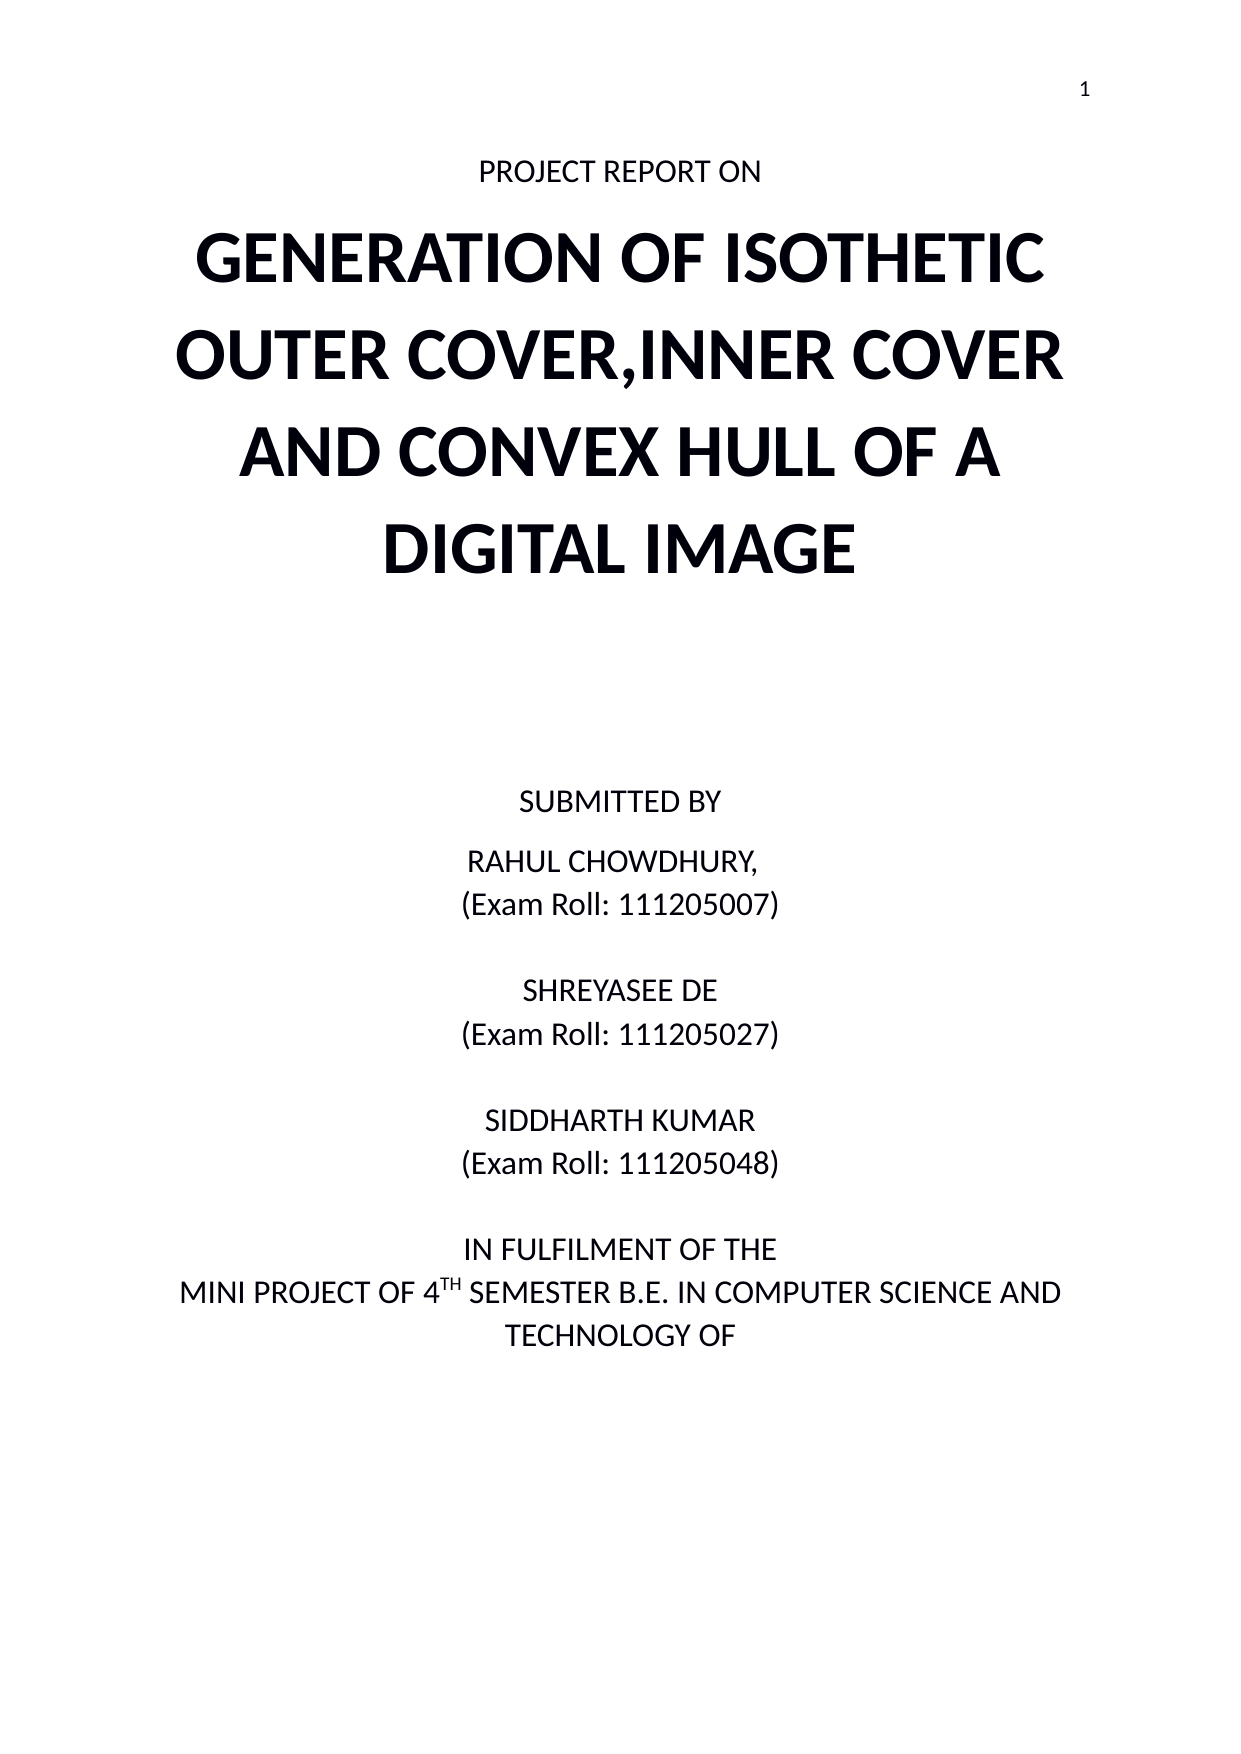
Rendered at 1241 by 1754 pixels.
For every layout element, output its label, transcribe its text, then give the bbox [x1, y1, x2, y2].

text SUBMITTED BY [150, 780, 1090, 821]
text GENERATION OF ISOTHETIC OUTER COVER,INNER COVER AND CONVEX HULL OF A DIGITAL IMAGE [150, 210, 1090, 592]
text PROJECT REPORT ON [150, 150, 1090, 191]
text SHREYASEE DE [150, 969, 1090, 1010]
text (Exam Roll: 111205007) [150, 883, 1090, 924]
text IN FULFILMENT OF THE MINI PROJECT OF 4TH SEMESTER B.E. IN COMPUTER SCIENCE AND TECHNOLOGY OF [150, 1228, 1090, 1355]
text (Exam Roll: 111205027) [150, 1013, 1090, 1053]
text (Exam Roll: 111205048) [150, 1142, 1090, 1183]
text SIDDHARTH KUMAR [150, 1099, 1090, 1139]
text RAHUL CHOWDHURY, [150, 840, 1090, 881]
